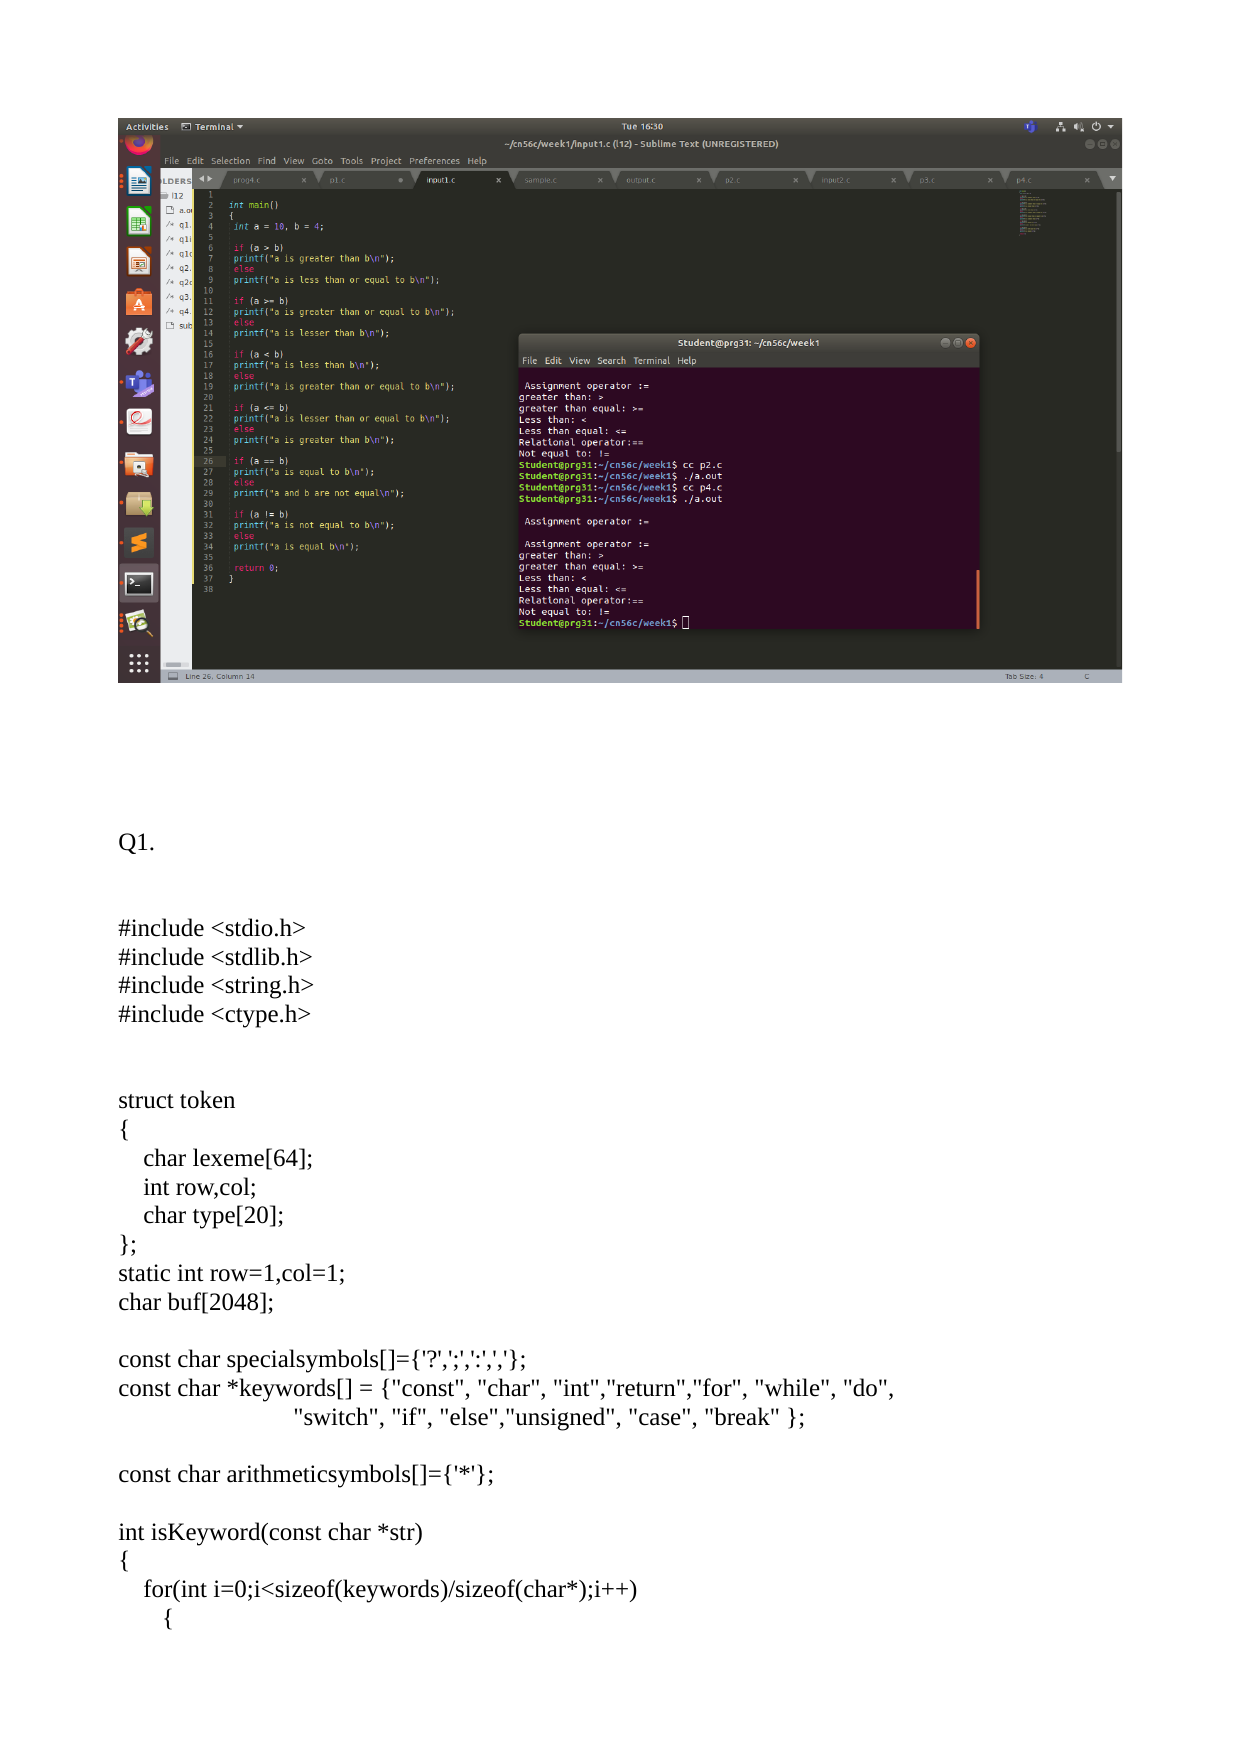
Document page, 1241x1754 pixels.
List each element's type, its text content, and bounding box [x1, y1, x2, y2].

text struct token [118, 1085, 1122, 1114]
text #include <stdlib.h> [118, 942, 1122, 970]
text "switch", "if", "else","unsigned", "case", "break" }; [118, 1402, 1122, 1430]
text { [118, 1545, 1122, 1574]
text static int row=1,col=1; [118, 1258, 1122, 1287]
text char type[20]; [118, 1200, 1122, 1229]
text Q1. [118, 827, 1122, 855]
text #include <stdio.h> [118, 913, 1122, 942]
text }; [118, 1229, 1122, 1258]
picture [118, 118, 1123, 683]
text const char arithmeticsymbols[]={'*'}; [118, 1459, 1122, 1488]
text int row,col; [118, 1172, 1122, 1200]
text int isKeyword(const char *str) [118, 1517, 1122, 1545]
text #include <string.h> [118, 970, 1122, 999]
text char lexeme[64]; [118, 1143, 1122, 1172]
text { [118, 1603, 1122, 1632]
text for(int i=0;i<sizeof(keywords)/sizeof(char*);i++) [118, 1574, 1122, 1603]
text { [118, 1114, 1122, 1143]
text #include <ctype.h> [118, 999, 1122, 1028]
text const char *keywords[] = {"const", "char", "int","return","for", "while", "do", [118, 1373, 1122, 1402]
text char buf[2048]; [118, 1287, 1122, 1315]
text const char specialsymbols[]={'?',';',':',','}; [118, 1344, 1122, 1373]
